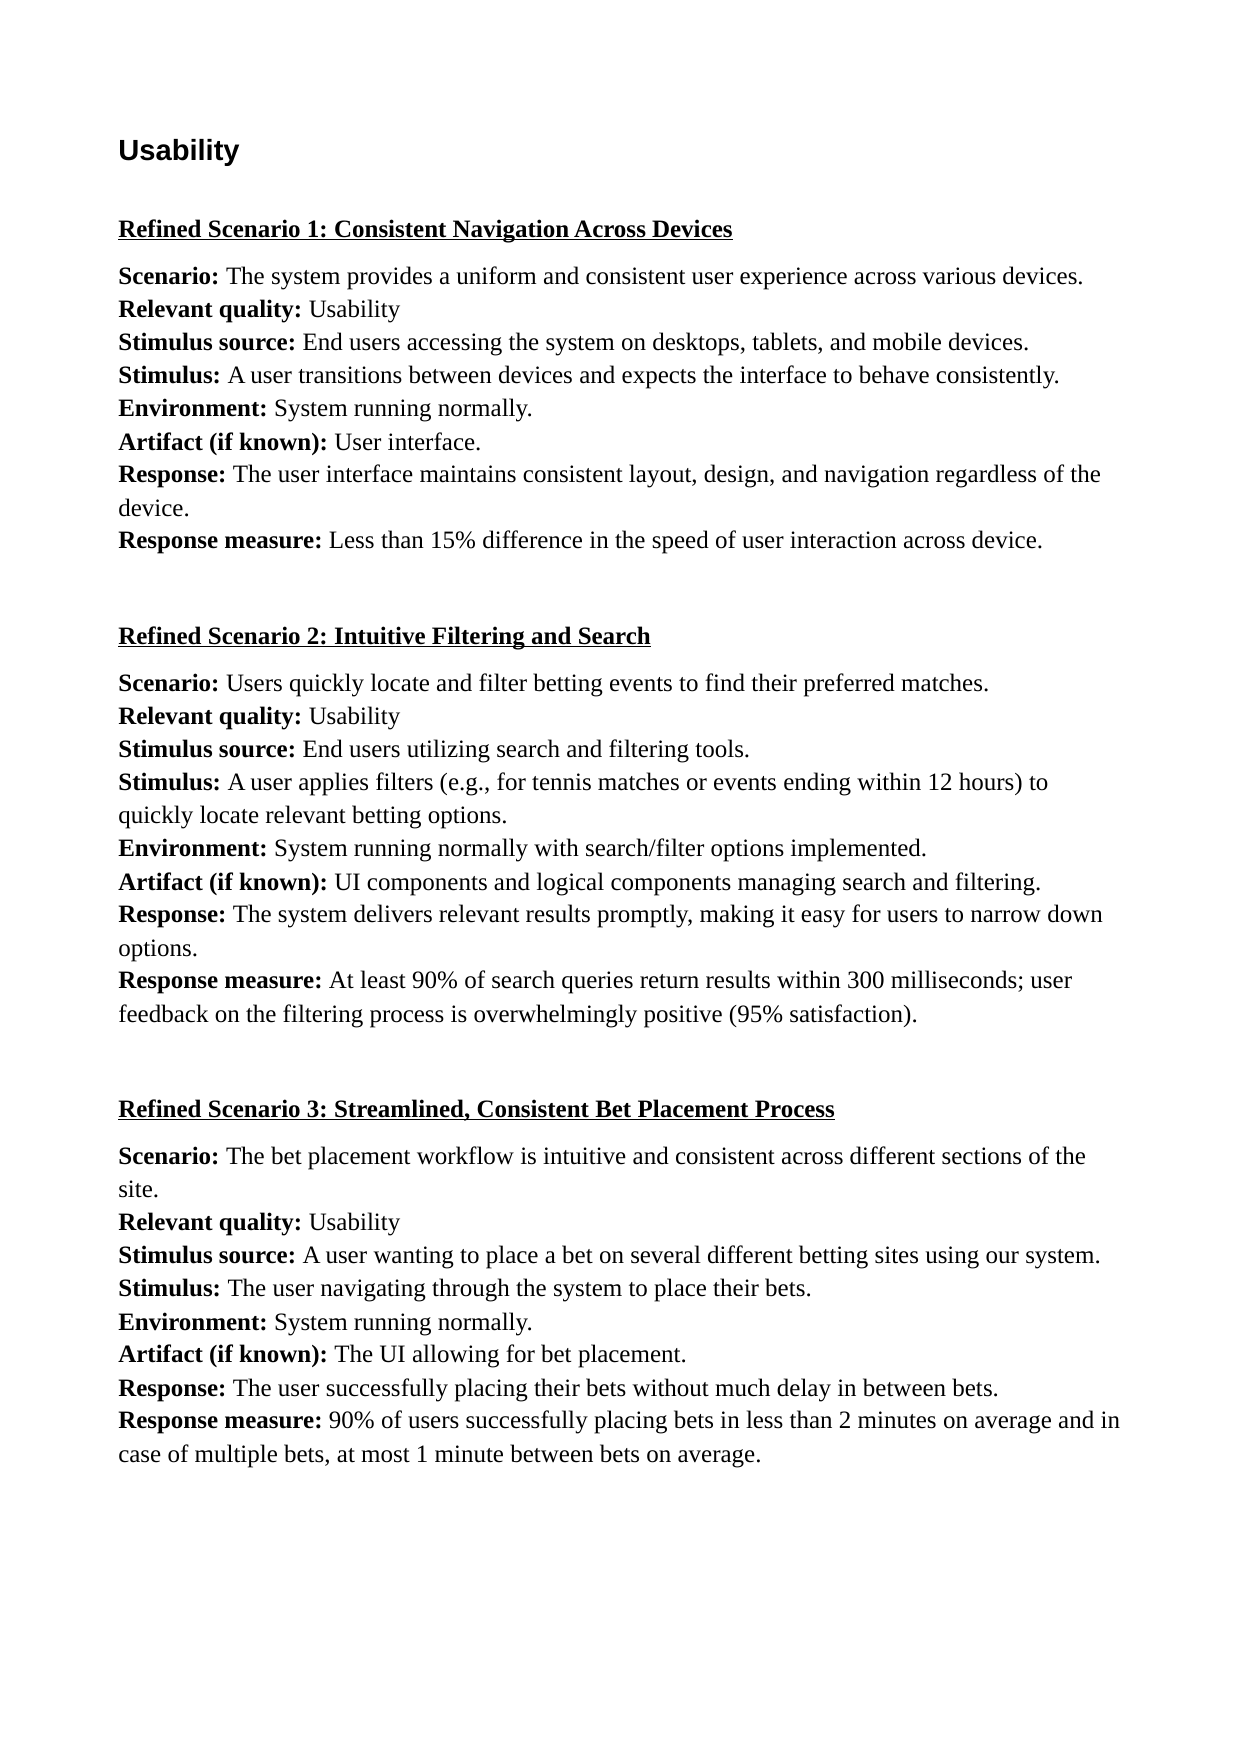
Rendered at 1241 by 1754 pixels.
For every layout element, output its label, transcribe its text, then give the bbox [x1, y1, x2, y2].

text Refined Scenario 3: Streamlined, Consistent Bet Placement Process [118, 1094, 1122, 1123]
text Scenario: The system provides a uniform and consistent user experience across various devices. Relevant quality: Usability Stimulus source: End users accessing the system on desktops, tablets, and mobile devices. Stimulus: A user transitions between devices and expects the interface to behave consistently. Environment: System running normally. Artifact (if known): User interface. Response: The user interface maintains consistent layout, design, and navigation regardless of the device. Response measure: Less than 15% difference in the speed of user interaction across device. [118, 261, 1122, 554]
subtitle Usability [118, 133, 1122, 166]
text Scenario: Users quickly locate and filter betting events to find their preferred matches. Relevant quality: Usability Stimulus source: End users utilizing search and filtering tools. Stimulus: A user applies filters (e.g., for tennis matches or events ending within 12 hours) to quickly locate relevant betting options. Environment: System running normally with search/filter options implemented. Artifact (if known): UI components and logical components managing search and filtering. Response: The system delivers relevant results promptly, making it easy for users to narrow down options. Response measure: At least 90% of search queries return results within 300 milliseconds; user feedback on the filtering process is overwhelmingly positive (95% satisfaction). [118, 668, 1122, 1027]
text Refined Scenario 1: Consistent Navigation Across Devices [118, 214, 1122, 243]
text Refined Scenario 2: Intuitive Filtering and Search [118, 621, 1122, 649]
text Scenario: The bet placement workflow is intuitive and consistent across different sections of the site. Relevant quality: Usability Stimulus source: A user wanting to place a bet on several different betting sites using our system. Stimulus: The user navigating through the system to place their bets. Environment: System running normally. Artifact (if known): The UI allowing for bet placement. Response: The user successfully placing their bets without much delay in between bets. Response measure: 90% of users successfully placing bets in less than 2 minutes on average and in case of multiple bets, at most 1 minute between bets on average. [118, 1141, 1122, 1467]
